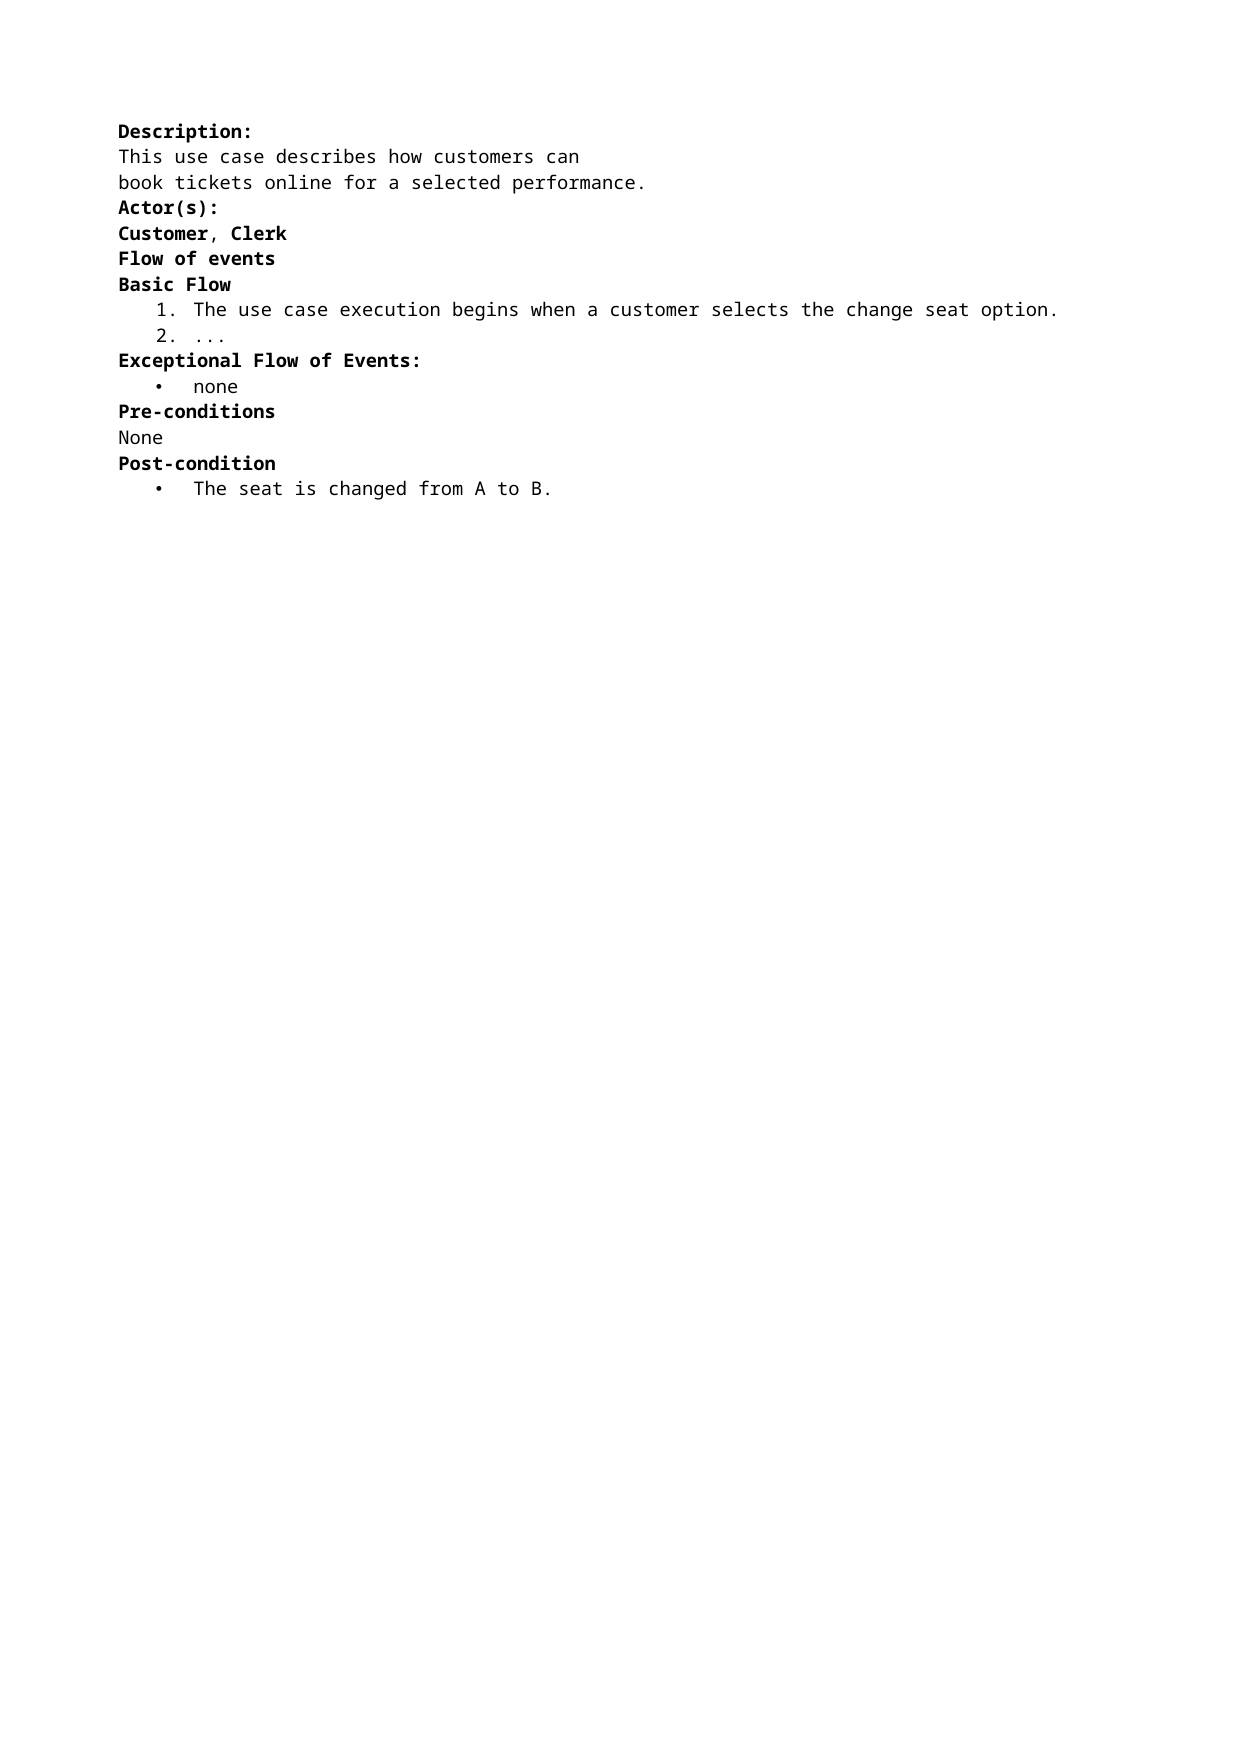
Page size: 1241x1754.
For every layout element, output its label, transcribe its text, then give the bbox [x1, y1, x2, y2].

list The seat is changed from A to B. [156, 475, 1122, 501]
text Description: [118, 118, 1122, 144]
text Flow of events [118, 246, 1122, 271]
list ... [156, 322, 1122, 348]
list none [156, 373, 1122, 399]
text This use case describes how customers can [118, 144, 1122, 169]
text book tickets online for a selected performance. [118, 169, 1122, 195]
text Actor(s): [118, 195, 1122, 220]
text Pre-conditions [118, 399, 1122, 424]
text Exceptional Flow of Events: [118, 348, 1122, 373]
list The use case execution begins when a customer selects the change seat option. [156, 297, 1122, 322]
text Basic Flow [118, 271, 1122, 297]
text Customer, Clerk [118, 220, 1122, 246]
text None [118, 424, 1122, 450]
text Post-condition [118, 450, 1122, 475]
